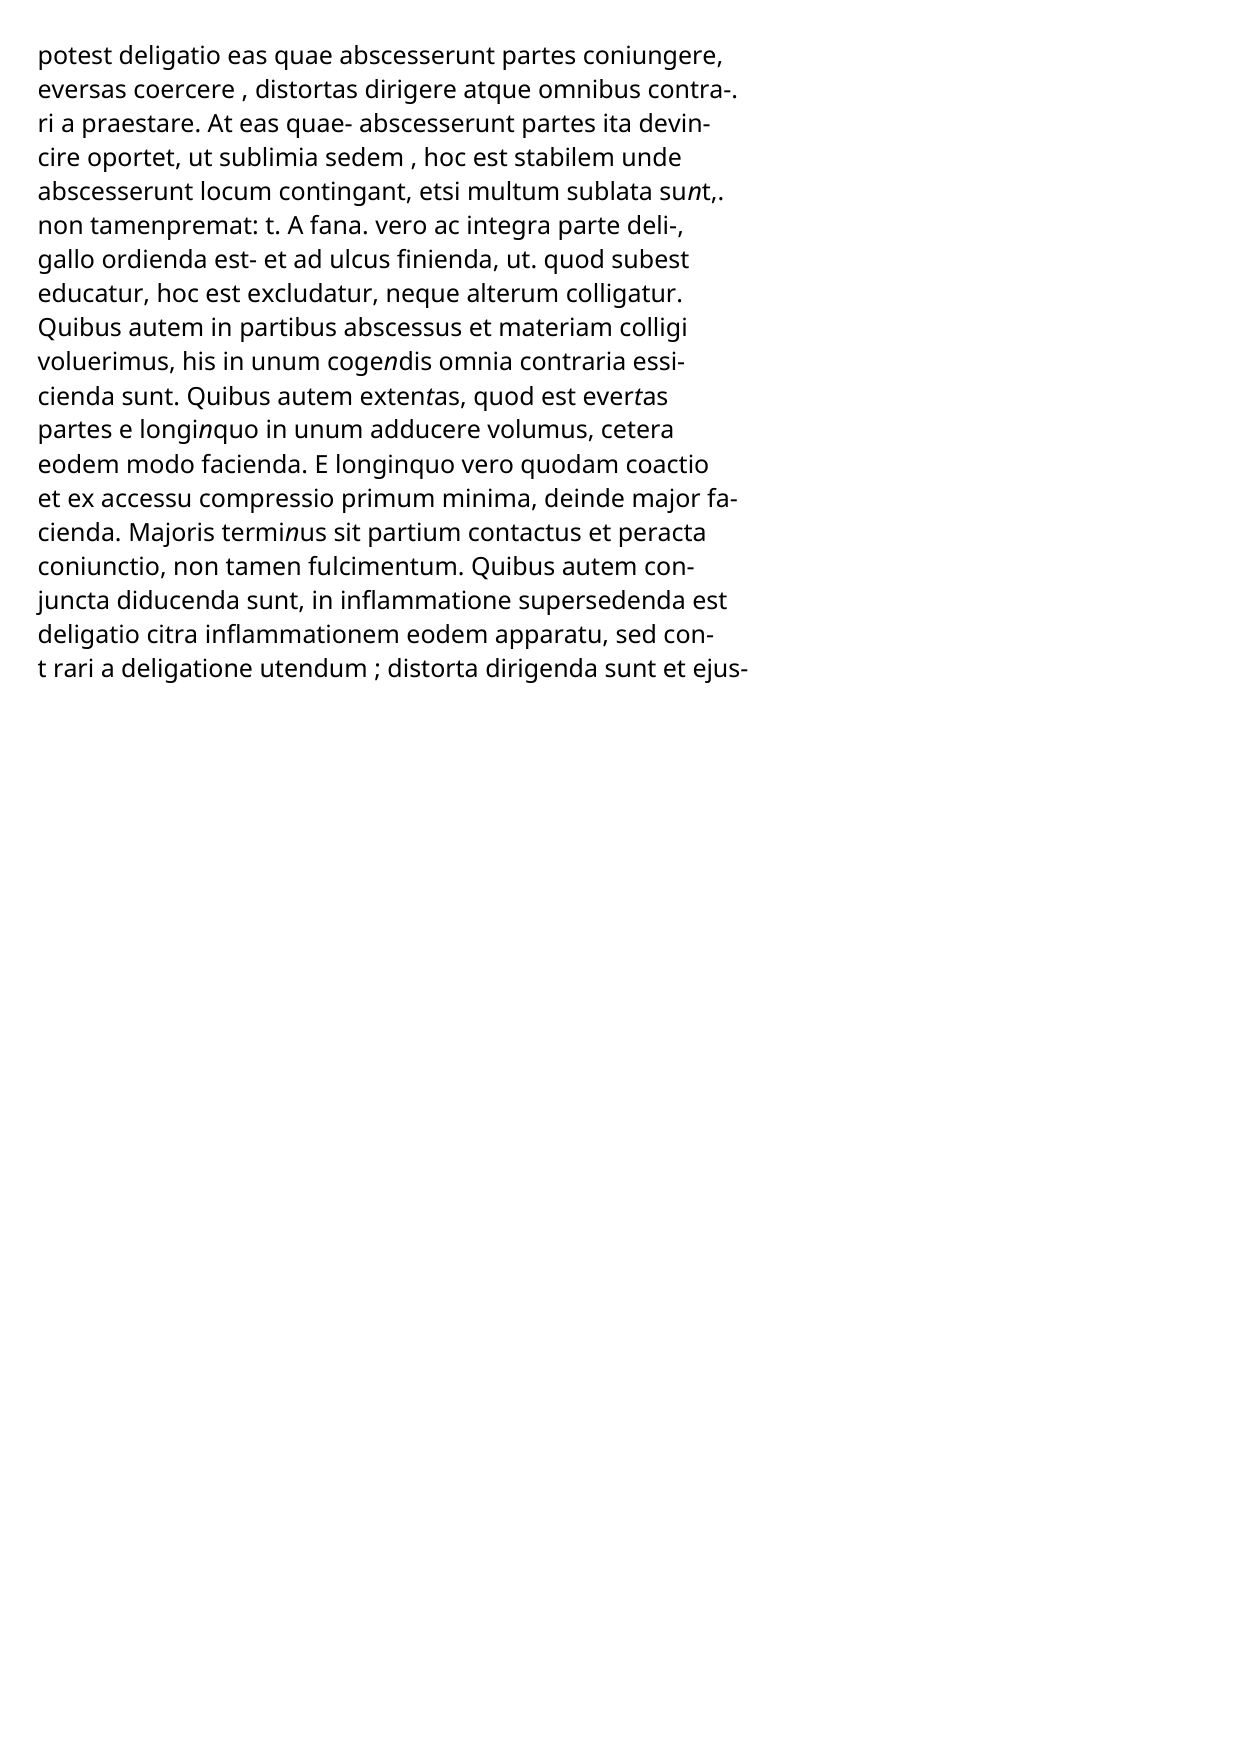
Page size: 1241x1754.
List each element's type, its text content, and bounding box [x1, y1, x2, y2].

text potest deligatio eas quae abscesserunt partes coniungere, eversas coercere , distortas dirigere atque omnibus contra-. ri a praestare. At eas quae- abscesserunt partes ita devin- cire oportet, ut sublimia sedem , hoc est stabilem unde abscesserunt locum contingant, etsi multum sublata sunt,. non tamenpremat: t. A fana. vero ac integra parte deli-, gallo ordienda est- et ad ulcus finienda, ut. quod subest educatur, hoc est excludatur, neque alterum colligatur. Quibus autem in partibus abscessus et materiam colligi voluerimus, his in unum cogendis omnia contraria essi- cienda sunt. Quibus autem extentas, quod est evertas partes e longinquo in unum adducere volumus, cetera eodem modo facienda. E longinquo vero quodam coactio et ex accessu compressio primum minima, deinde major fa- cienda. Majoris terminus sit partium contactus et peracta coniunctio, non tamen fulcimentum. Quibus autem con- juncta diducenda sunt, in inflammatione supersedenda est deligatio citra inflammationem eodem apparatu, sed con- t rari a deligatione utendum ; distorta dirigenda sunt et ejus- [37, 37, 1203, 685]
